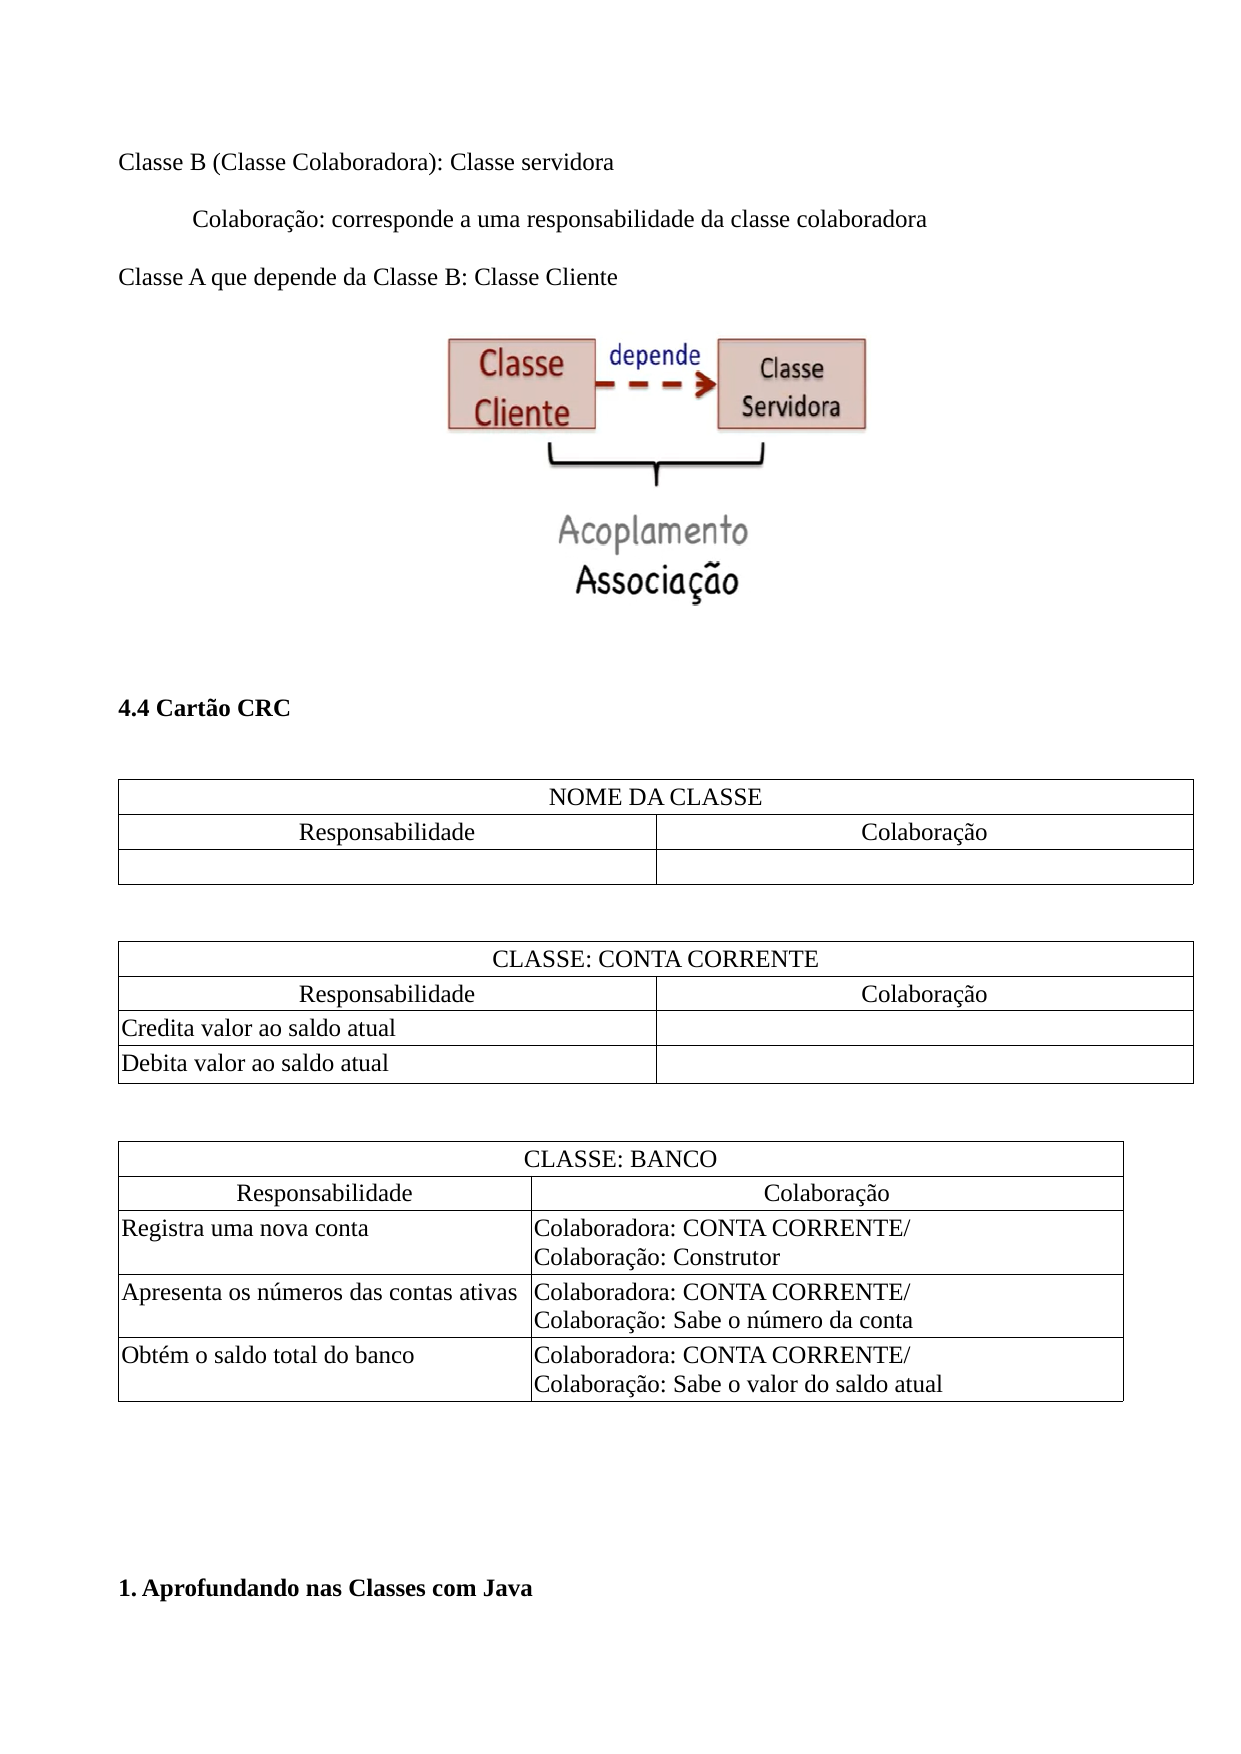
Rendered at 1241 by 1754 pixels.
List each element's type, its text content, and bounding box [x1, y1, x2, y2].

table_cell [657, 850, 1193, 883]
table_cell Credita valor ao saldo atual [119, 1011, 656, 1045]
text Classe B (Classe Colaboradora): Classe servidora [118, 147, 1193, 176]
table_cell Registra uma nova conta [119, 1211, 531, 1274]
table_cell Colaboradora: CONTA CORRENTE/ Colaboração: Sabe o valor do saldo atual [532, 1338, 1123, 1401]
table_cell Colaboração [657, 815, 1193, 849]
text Colaboração: corresponde a uma responsabilidade da classe colaboradora [118, 204, 1193, 233]
table_cell Colaboração [657, 977, 1193, 1010]
table_cell [657, 1046, 1193, 1083]
text 4.4 Cartão CRC [118, 693, 1193, 722]
text 1. Aprofundando nas Classes com Java [118, 1573, 1193, 1602]
table_cell Colaboradora: CONTA CORRENTE/ Colaboração: Construtor [532, 1211, 1123, 1274]
table_cell Debita valor ao saldo atual [119, 1046, 656, 1083]
table_cell [119, 850, 656, 883]
table_cell Responsabilidade [119, 977, 656, 1010]
table_header CLASSE: CONTA CORRENTE [119, 942, 1193, 976]
table_header NOME DA CLASSE [119, 780, 1193, 814]
table_cell Colaboração [532, 1177, 1123, 1210]
table_header CLASSE: BANCO [119, 1142, 1123, 1176]
table_cell Responsabilidade [119, 1177, 531, 1210]
table_cell Apresenta os números das contas ativas [119, 1275, 531, 1337]
text Classe A que depende da Classe B: Classe Cliente [118, 262, 1193, 291]
table_cell Responsabilidade [119, 815, 656, 849]
table_cell Colaboradora: CONTA CORRENTE/ Colaboração: Sabe o número da conta [532, 1275, 1123, 1337]
table_cell [657, 1011, 1193, 1045]
picture [439, 319, 872, 606]
table_cell Obtém o saldo total do banco [119, 1338, 531, 1401]
